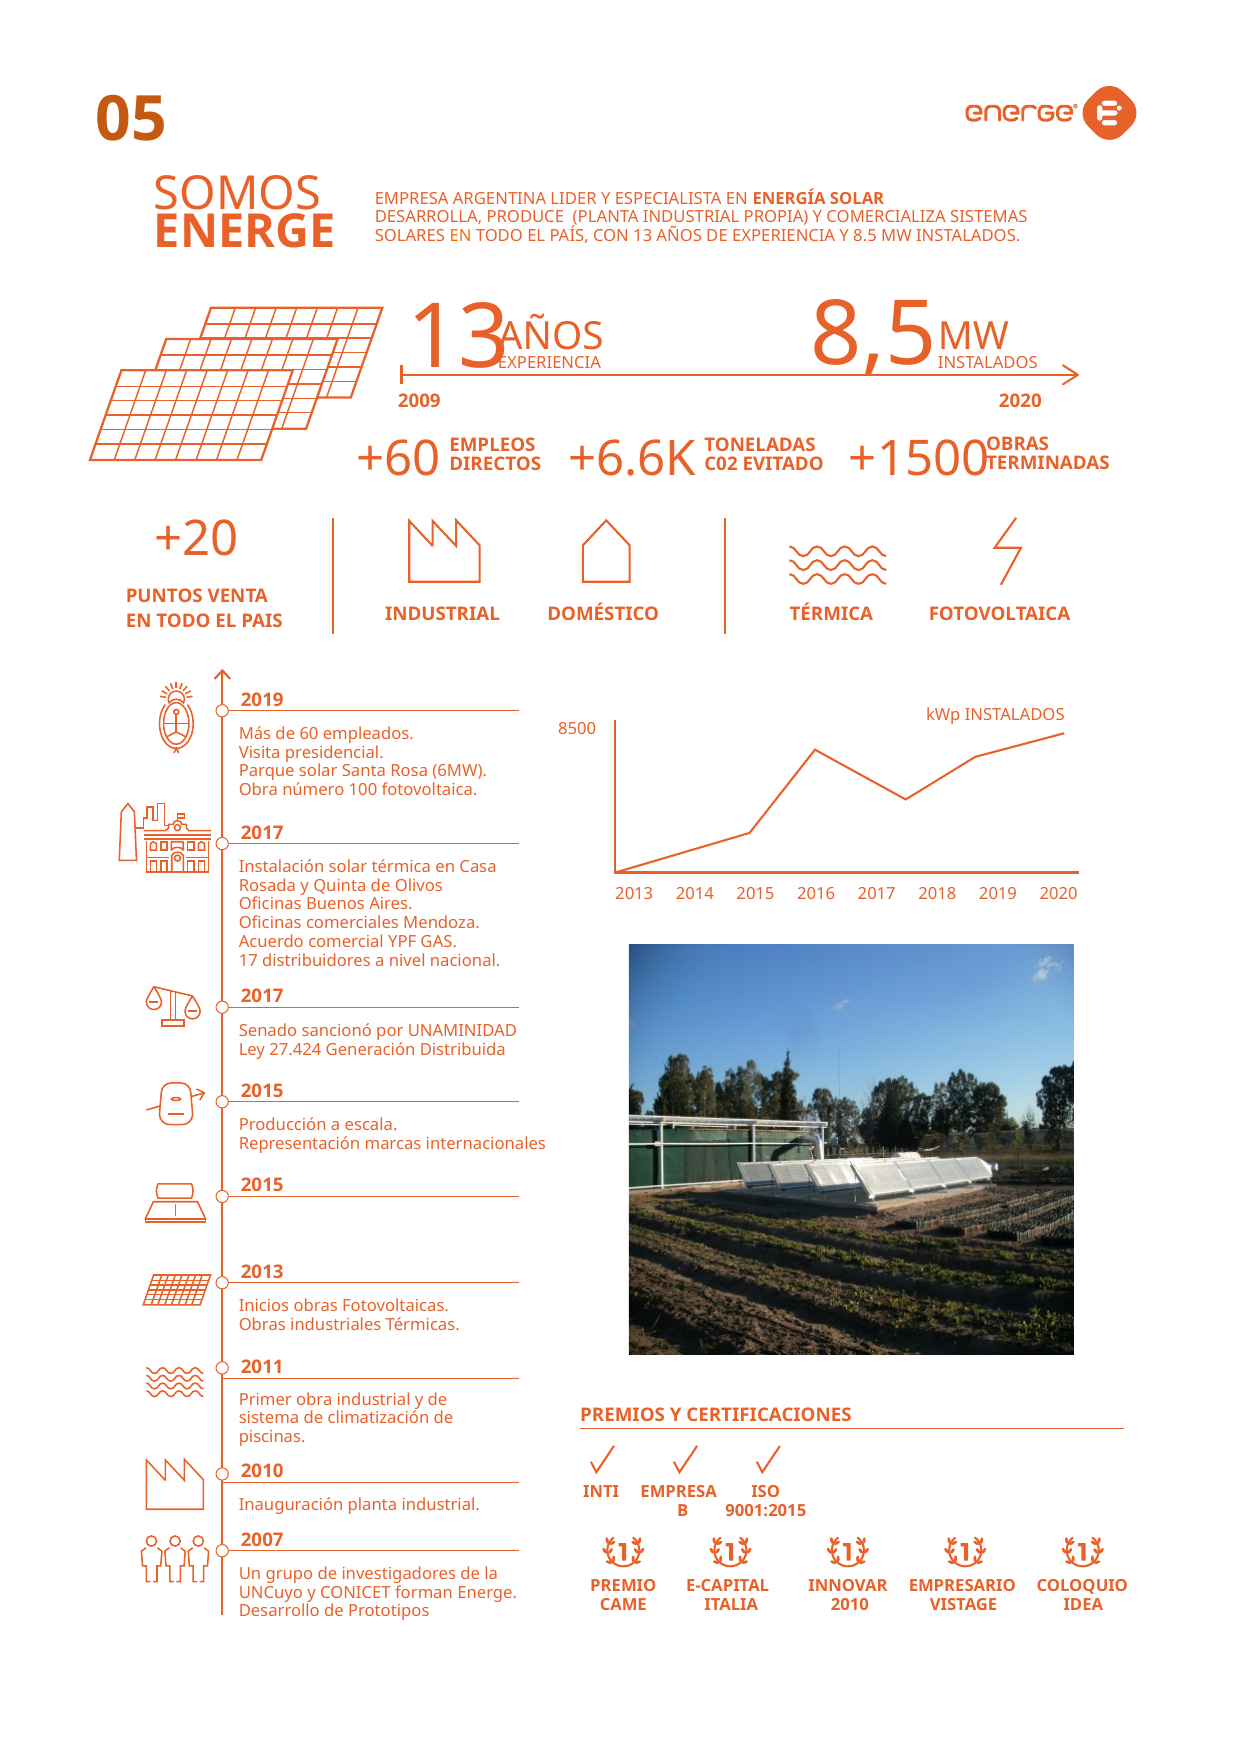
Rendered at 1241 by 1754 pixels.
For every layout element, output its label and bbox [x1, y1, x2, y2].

picture [628, 944, 1074, 1355]
